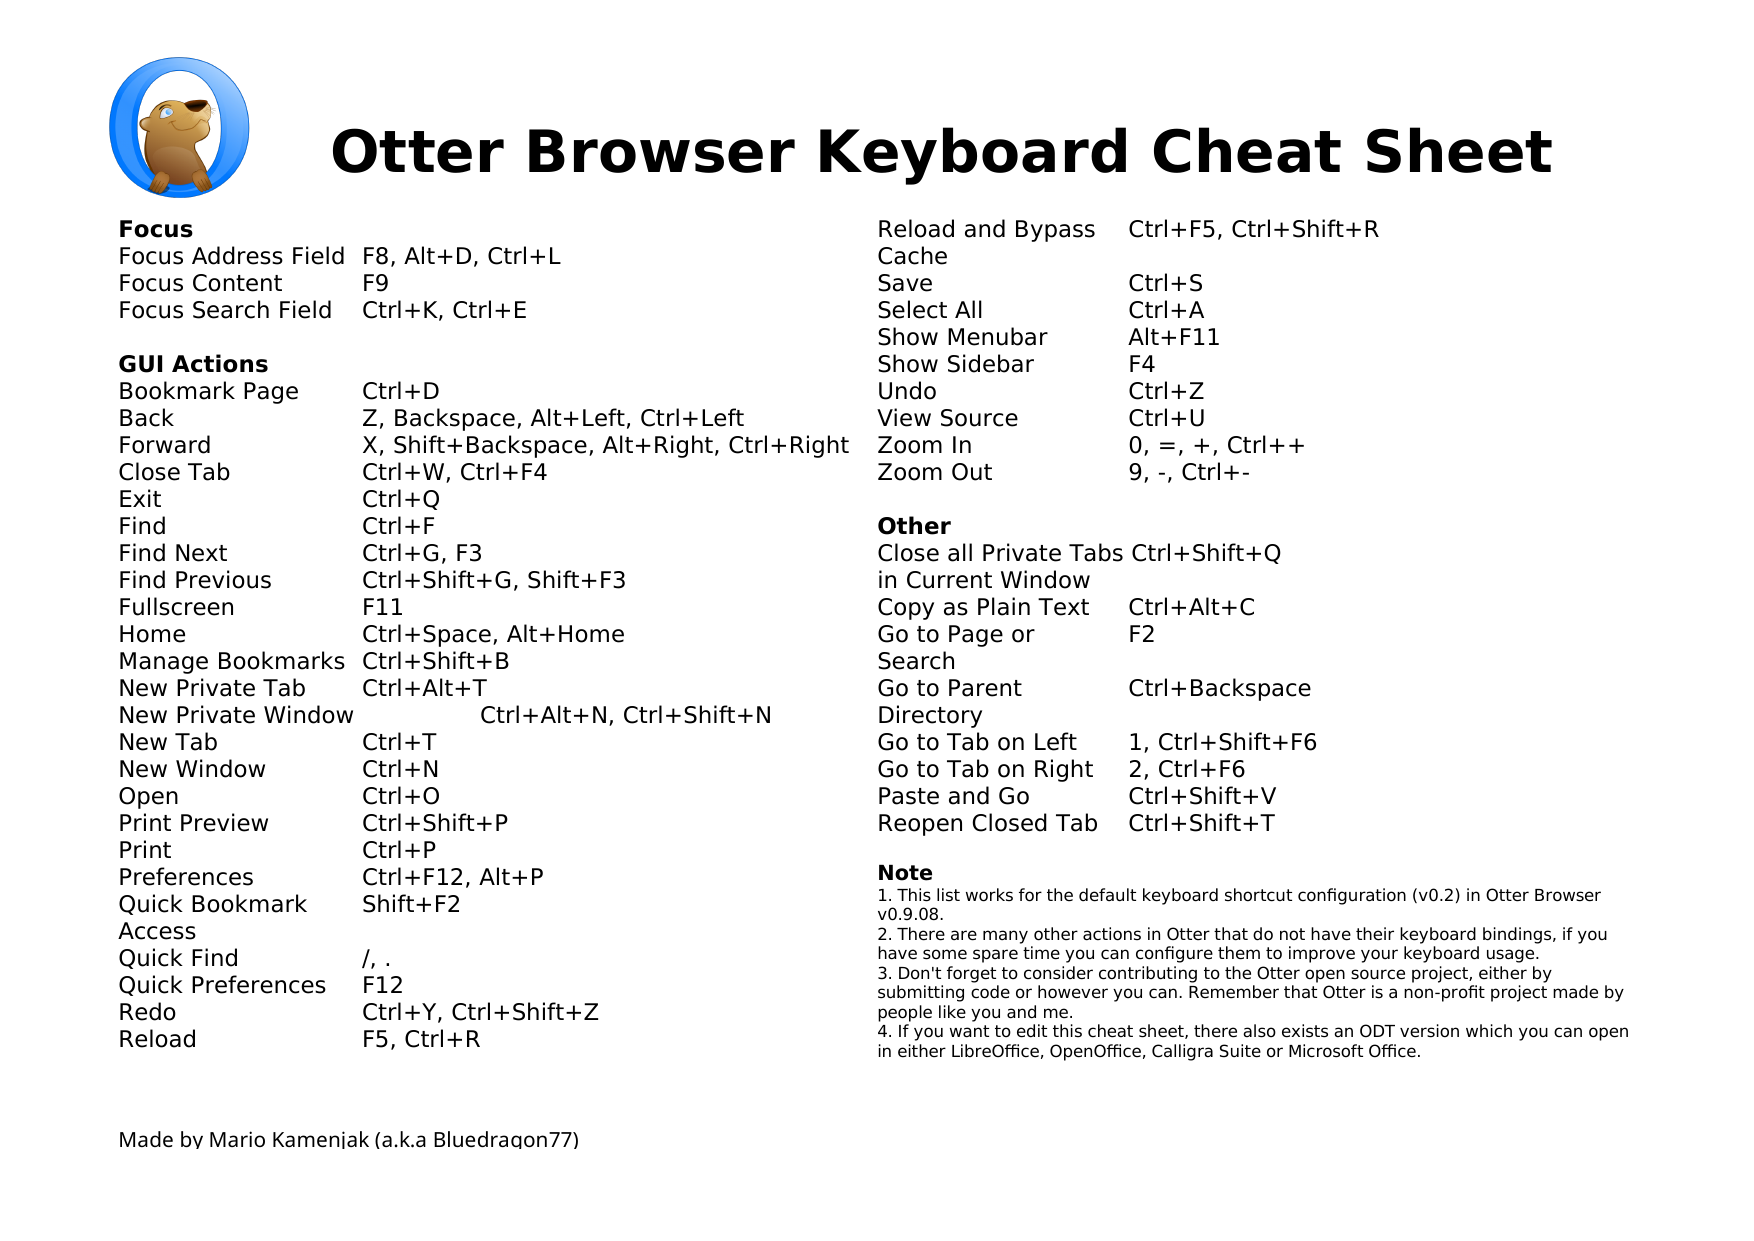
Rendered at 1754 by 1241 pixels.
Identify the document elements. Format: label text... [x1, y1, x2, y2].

text New Window Ctrl+N [118, 756, 877, 783]
text Focus [118, 216, 877, 243]
text Close Tab Ctrl+W, Ctrl+F4 [118, 459, 877, 486]
text New Private Window Ctrl+Alt+N, Ctrl+Shift+N [118, 702, 877, 729]
text Go to Parent Ctrl+Backspace [877, 675, 1636, 702]
text Search [877, 648, 1636, 675]
text Quick Bookmark Shift+F2 [118, 891, 877, 918]
text Forward X, Shift+Backspace, Alt+Right, Ctrl+Right [118, 432, 877, 459]
text Go to Tab on Right 2, Ctrl+F6 [877, 756, 1636, 783]
text Reopen Closed Tab Ctrl+Shift+T [877, 810, 1636, 837]
text Note [877, 861, 1636, 886]
text Quick Find /, . [118, 944, 877, 972]
text Go to Tab on Left 1, Ctrl+Shift+F6 [877, 729, 1636, 756]
text Redo Ctrl+Y, Ctrl+Shift+Z [118, 998, 877, 1026]
text Show Sidebar F4 [877, 351, 1636, 378]
text Home Ctrl+Space, Alt+Home [118, 621, 877, 648]
text Find Previous Ctrl+Shift+G, Shift+F3 [118, 567, 877, 594]
text Open Ctrl+O [118, 783, 877, 810]
text Close all Private Tabs Ctrl+Shift+Q [877, 540, 1636, 567]
text Zoom Out 9, -, Ctrl+- [877, 459, 1636, 486]
text Manage Bookmarks Ctrl+Shift+B [118, 648, 877, 675]
list Don't forget to consider contributing to the Otter open source project, either by submitting code or however you can. Remember that Otter is a non-profit project made by people like you and me. [877, 963, 1636, 1022]
text Zoom In 0, =, +, Ctrl++ [877, 432, 1636, 459]
text Paste and Go Ctrl+Shift+V [877, 783, 1636, 810]
text Find Ctrl+F [118, 513, 877, 540]
text Preferences Ctrl+F12, Alt+P [118, 864, 877, 891]
text Bookmark Page Ctrl+D [118, 378, 877, 405]
text Save Ctrl+S [877, 270, 1636, 297]
text Select All Ctrl+A [877, 297, 1636, 324]
text Undo Ctrl+Z [877, 378, 1636, 405]
text Reload F5, Ctrl+R [118, 1026, 877, 1052]
text Access [118, 918, 877, 944]
text Print Ctrl+P [118, 837, 877, 864]
picture [108, 56, 250, 199]
text Focus Content F9 [118, 270, 877, 297]
text New Tab Ctrl+T [118, 729, 877, 756]
text Other [877, 513, 1636, 540]
list This list works for the default keyboard shortcut configuration (v0.2) in Otter Browser v0.9.08. [877, 886, 1636, 924]
text View Source Ctrl+U [877, 405, 1636, 432]
text Fullscreen F11 [118, 594, 877, 621]
text Focus Address Field F8, Alt+D, Ctrl+L [118, 243, 877, 270]
text Show Menubar Alt+F11 [877, 324, 1636, 351]
text Copy as Plain Text Ctrl+Alt+C [877, 594, 1636, 621]
list If you want to edit this cheat sheet, there also exists an ODT version which you can open in either LibreOffice, OpenOffice, Calligra Suite or Microsoft Office. [877, 1022, 1636, 1061]
text Quick Preferences F12 [118, 972, 877, 998]
list There are many other actions in Otter that do not have their keyboard bindings, if you have some spare time you can configure them to improve your keyboard usage. [877, 924, 1636, 963]
text Directory [877, 702, 1636, 729]
text Back Z, Backspace, Alt+Left, Ctrl+Left [118, 405, 877, 432]
text in Current Window [877, 567, 1636, 594]
text Cache [877, 243, 1636, 270]
text Focus Search Field Ctrl+K, Ctrl+E [118, 297, 877, 324]
text Reload and Bypass Ctrl+F5, Ctrl+Shift+R [877, 216, 1636, 243]
text New Private Tab Ctrl+Alt+T [118, 675, 877, 702]
text Go to Page or F2 [877, 621, 1636, 648]
text GUI Actions [118, 351, 877, 378]
text Find Next Ctrl+G, F3 [118, 540, 877, 567]
text Exit Ctrl+Q [118, 486, 877, 513]
text Print Preview Ctrl+Shift+P [118, 810, 877, 837]
